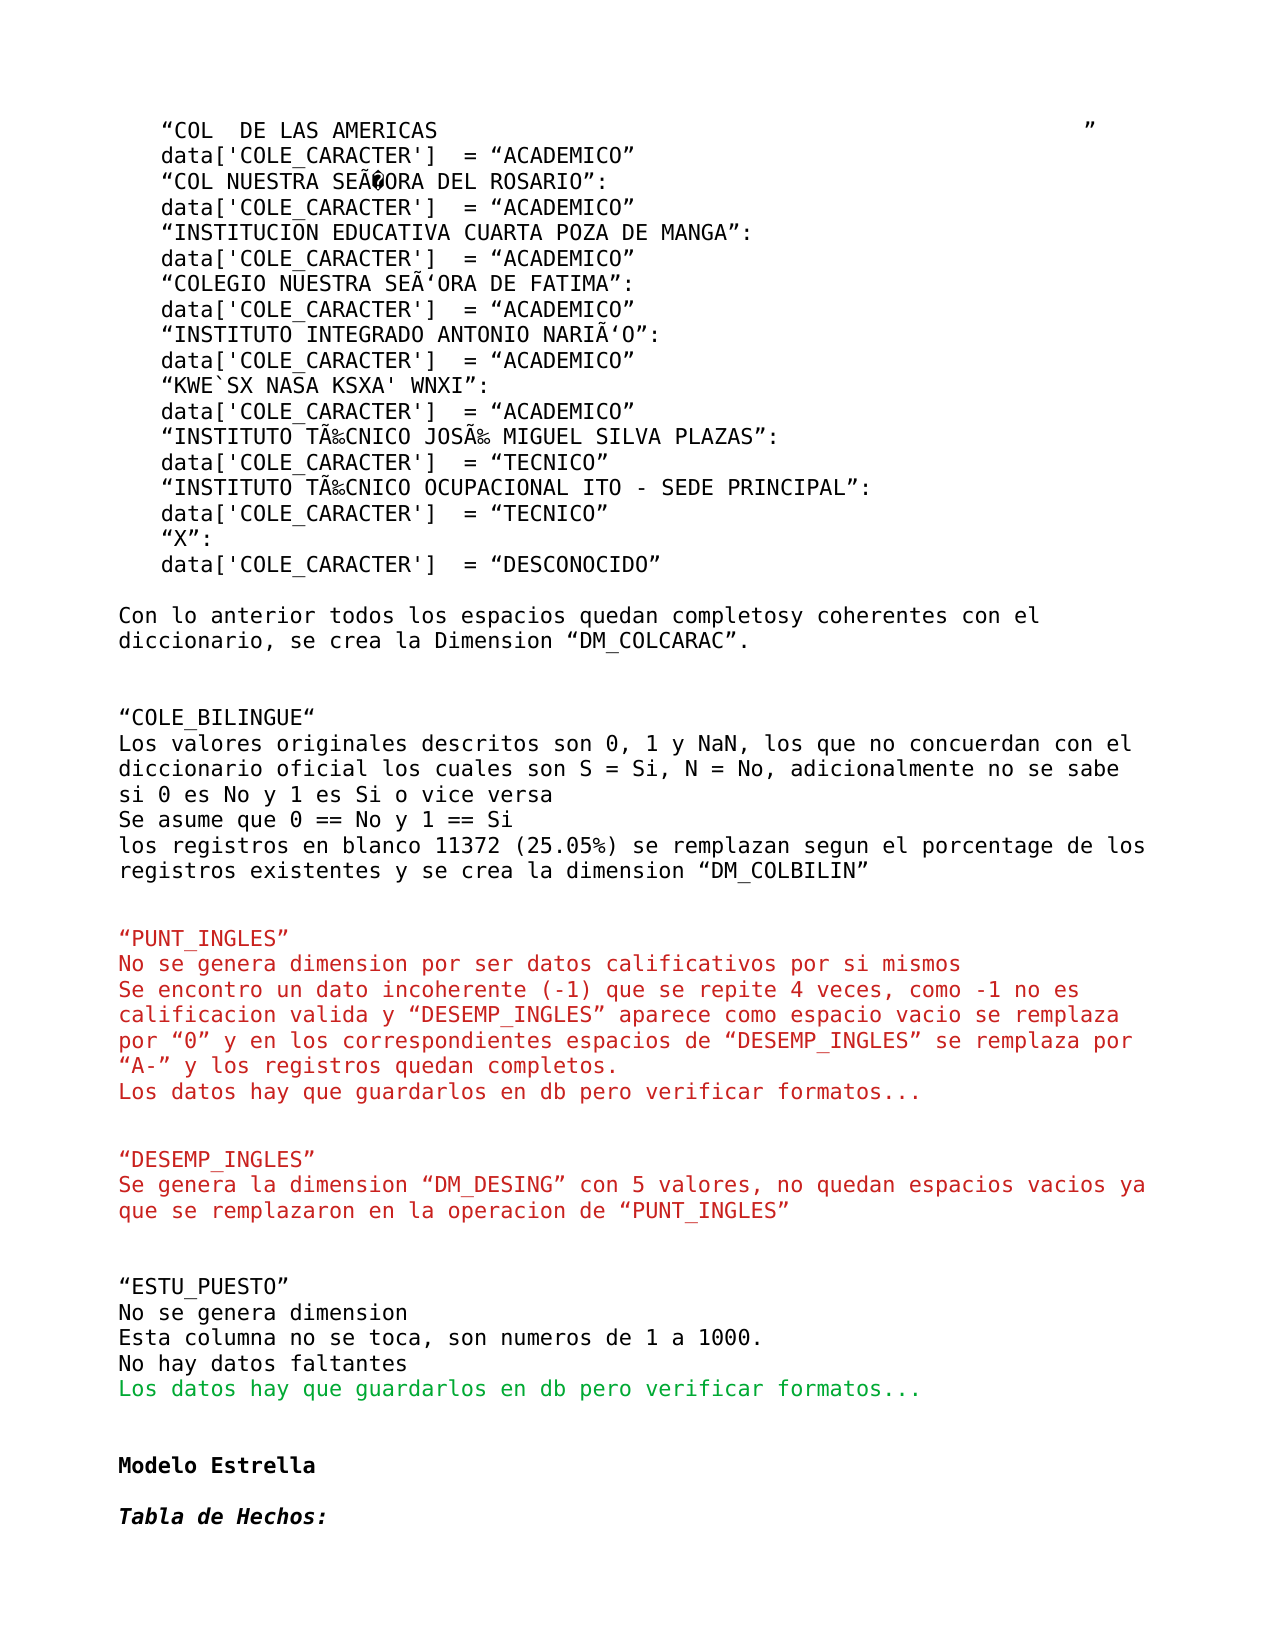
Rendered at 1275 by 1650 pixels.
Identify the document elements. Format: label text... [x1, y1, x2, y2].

text “INSTITUTO INTEGRADO ANTONIO NARIÃ‘O”: [118, 322, 1157, 348]
text data['COLE_CARACTER'] = “ACADEMICO” [118, 297, 1157, 322]
text “PUNT_INGLES” [118, 926, 1157, 951]
text data['COLE_CARACTER'] = “TECNICO” [118, 450, 1157, 475]
list Esta columna no se toca, son numeros de 1 a 1000. [118, 1325, 1157, 1351]
text Con lo anterior todos los espacios quedan completosy coherentes con el diccionario, se crea la Dimension “DM_COLCARAC”. [118, 603, 1157, 654]
text “COLEGIO NUESTRA SEÃ‘ORA DE FATIMA”: [118, 271, 1157, 297]
text data['COLE_CARACTER'] = “ACADEMICO” [118, 399, 1157, 424]
text “X”: [118, 526, 1157, 552]
text Se encontro un dato incoherente (-1) que se repite 4 veces, como -1 no es calificacion valida y “DESEMP_INGLES” aparece como espacio vacio se remplaza por “0” y en los correspondientes espacios de “DESEMP_INGLES” se remplaza por “A-” y los registros quedan completos. [118, 977, 1157, 1079]
text “INSTITUTO TÃ‰CNICO OCUPACIONAL ITO - SEDE PRINCIPAL”: [118, 475, 1157, 501]
text “KWE`SX NASA KSXA' WNXI”: [118, 373, 1157, 399]
text No se genera dimension por ser datos calificativos por si mismos [118, 951, 1157, 977]
text “COL NUESTRA SEÃ�ORA DEL ROSARIO”: [118, 169, 1157, 195]
text data['COLE_CARACTER'] = “TECNICO” [118, 501, 1157, 526]
list Los datos hay que guardarlos en db pero verificar formatos... [118, 1376, 1157, 1402]
text “COL DE LAS AMERICAS ” [118, 118, 1157, 144]
text data['COLE_CARACTER'] = “DESCONOCIDO” [118, 552, 1157, 577]
text data['COLE_CARACTER'] = “ACADEMICO” [118, 144, 1157, 169]
text data['COLE_CARACTER'] = “ACADEMICO” [118, 246, 1157, 271]
list No se genera dimension [118, 1300, 1157, 1325]
list Se asume que 0 == No y 1 == Si [118, 807, 1157, 833]
list “ESTU_PUESTO” [118, 1274, 1157, 1300]
list los registros en blanco 11372 (25.05%) se remplazan segun el porcentage de los registros existentes y se crea la dimension “DM_COLBILIN” [118, 833, 1157, 884]
text Se genera la dimension “DM_DESING” con 5 valores, no quedan espacios vacios ya que se remplazaron en la operacion de “PUNT_INGLES” [118, 1172, 1157, 1223]
list Modelo Estrella [118, 1453, 1157, 1478]
text “INSTITUTO TÃ‰CNICO JOSÃ‰ MIGUEL SILVA PLAZAS”: [118, 424, 1157, 450]
list Los valores originales descritos son 0, 1 y NaN, los que no concuerdan con el diccionario oficial los cuales son S = Si, N = No, adicionalmente no se sabe si 0 es No y 1 es Si o vice versa [118, 731, 1157, 807]
text “DESEMP_INGLES” [118, 1147, 1157, 1172]
list No hay datos faltantes [118, 1351, 1157, 1376]
text data['COLE_CARACTER'] = “ACADEMICO” [118, 195, 1157, 220]
list Los datos hay que guardarlos en db pero verificar formatos... [118, 1079, 1157, 1104]
list “COLE_BILINGUE“ [118, 705, 1157, 731]
text “INSTITUCION EDUCATIVA CUARTA POZA DE MANGA”: [118, 220, 1157, 246]
text data['COLE_CARACTER'] = “ACADEMICO” [118, 348, 1157, 373]
list Tabla de Hechos: [118, 1504, 1157, 1529]
